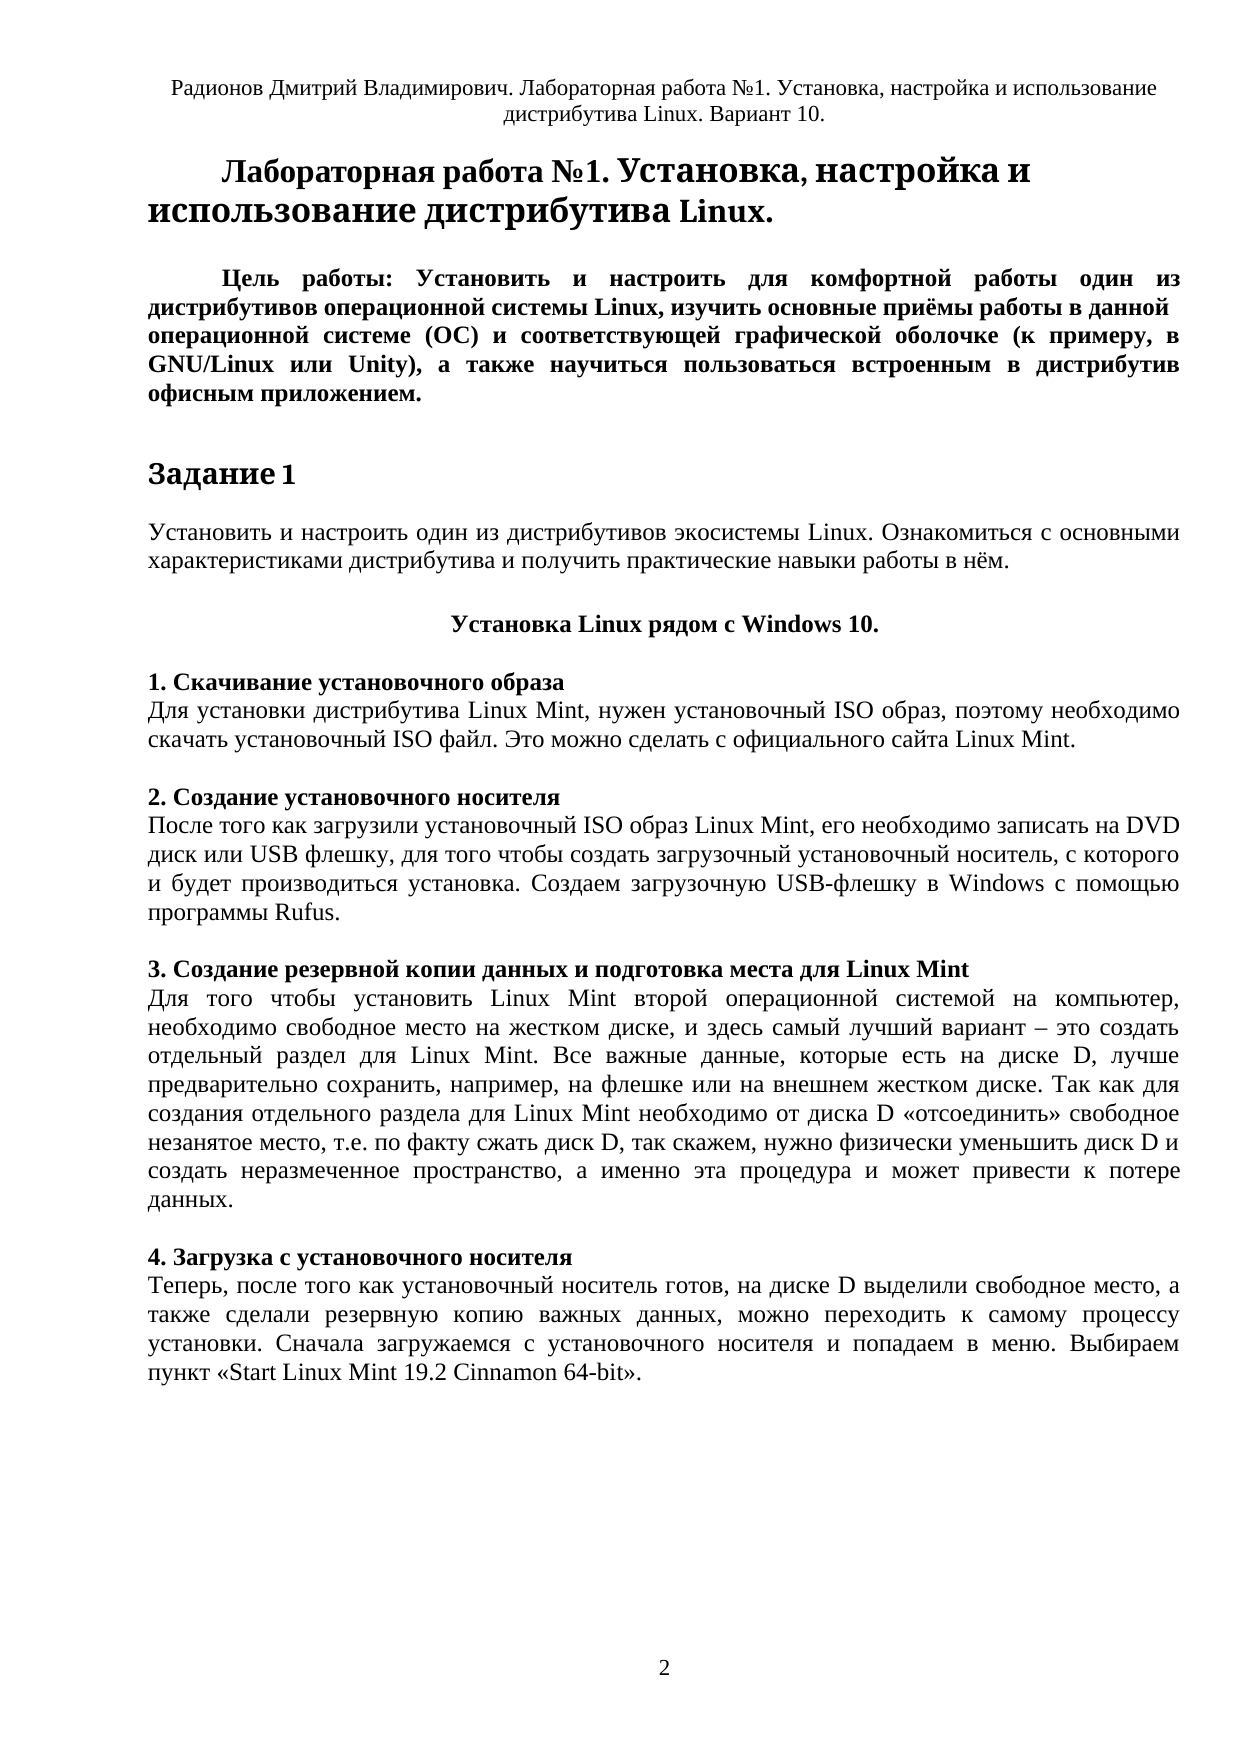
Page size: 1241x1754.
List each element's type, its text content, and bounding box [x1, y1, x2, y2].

subtitle Установить и настроить один из дистрибутивов экосистемы Linux. Ознакомиться с основными характеристиками дистрибутива и получить практические навыки работы в нём. [148, 517, 1181, 574]
text 1. Скачивание установочного образа [148, 667, 1181, 696]
text операционной системе (ОС) и соответствующей графической оболочке (к примеру, в GNU/Linux или Unity), а также научиться пользоваться встроенным в дистрибутив офисным приложением. [148, 321, 1181, 407]
subtitle Задание 1 [148, 458, 1181, 492]
text Установка Linux рядом с Windows 10. [148, 609, 1181, 638]
text 2. Создание установочного носителя [148, 782, 1181, 811]
text Цель работы: Установить и настроить для комфортной работы один из дистрибутивов операционной системы Linux, изучить основные приёмы работы в данной [148, 263, 1181, 321]
subtitle Лабораторная работа №1. Установка, настройка и использование дистрибутива Linux. [148, 152, 1181, 231]
text Для установки дистрибутива Linux Mint, нужен установочный ISO образ, поэтому необходимо скачать установочный ISO файл. Это можно сделать с официального сайта Linux Mint. [148, 696, 1181, 753]
text После того как загрузили установочный ISO образ Linux Mint, его необходимо записать на DVD диск или USB флешку, для того чтобы создать загрузочный установочный носитель, с которого и будет производиться установка. Создаем загрузочную USB-флешку в Windows с помощью программы Rufus. [148, 811, 1181, 926]
text 3. Создание резервной копии данных и подготовка места для Linux Mint [148, 954, 1181, 983]
text 4. Загрузка с установочного носителя [148, 1242, 1181, 1271]
text Для того чтобы установить Linux Mint второй операционной системой на компьютер, необходимо свободное место на жестком диске, и здесь самый лучший вариант – это создать отдельный раздел для Linux Mint. Все важные данные, которые есть на диске D, лучше предварительно сохранить, например, на флешке или на внешнем жестком диске. Так как для создания отдельного раздела для Linux Mint необходимо от диска D «отсоединить» свободное незанятое место, т.е. по факту сжать диск D, так скажем, нужно физически уменьшить диск D и создать неразмеченное пространство, а именно эта процедура и может привести к потере данных. [148, 983, 1181, 1213]
text Теперь, после того как установочный носитель готов, на диске D выделили свободное место, а также сделали резервную копию важных данных, можно переходить к самому процессу установки. Сначала загружаемся с установочного носителя и попадаем в меню. Выбираем пункт «Start Linux Mint 19.2 Cinnamon 64-bit». [148, 1271, 1181, 1386]
